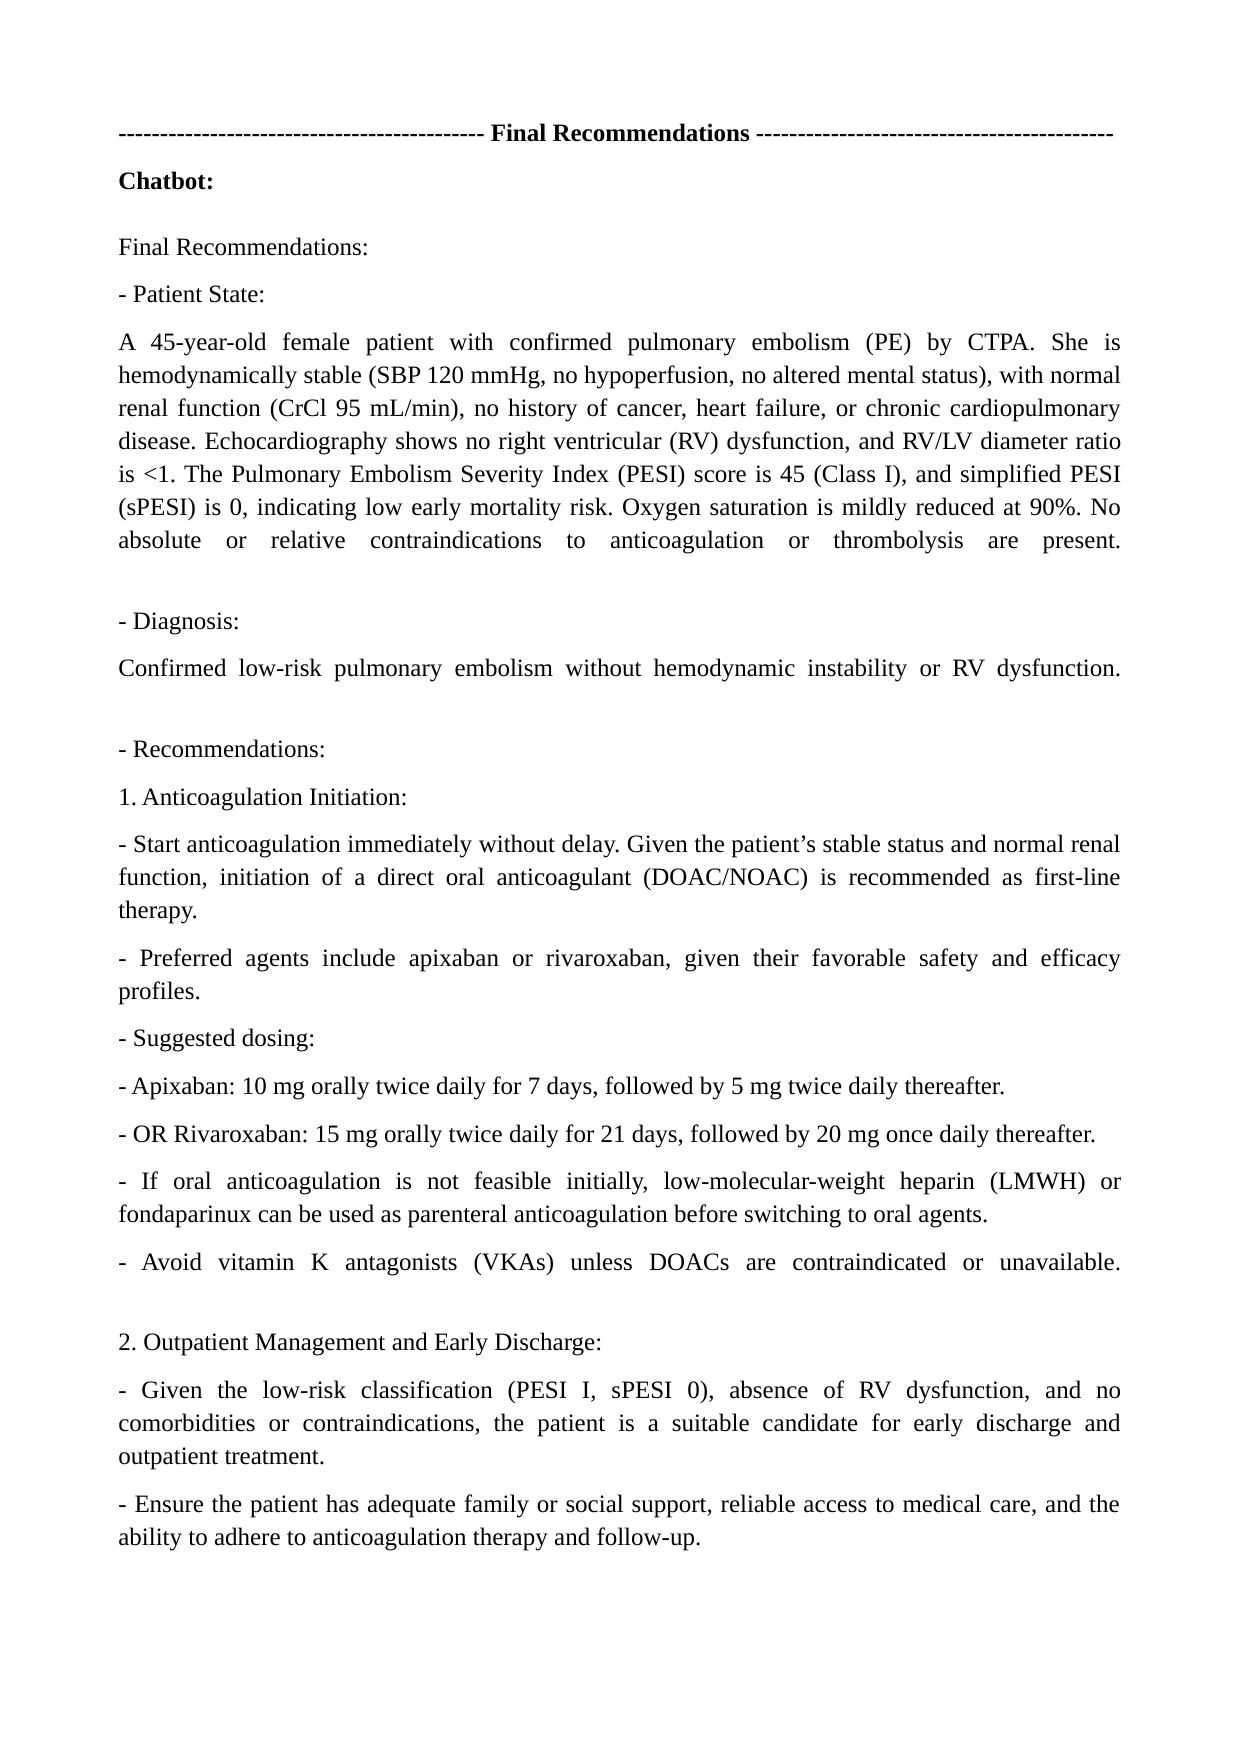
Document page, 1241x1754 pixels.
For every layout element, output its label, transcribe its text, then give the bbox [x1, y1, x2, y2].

text Chatbot: Final Recommendations: [118, 166, 1122, 261]
text 1. Anticoagulation Initiation: [118, 782, 1122, 810]
text - Recommendations: [118, 734, 1122, 763]
text - Diagnosis: [118, 606, 1122, 634]
text 2. Outpatient Management and Early Discharge: [118, 1327, 1122, 1356]
text - Apixaban: 10 mg orally twice daily for 7 days, followed by 5 mg twice daily thereafter. [118, 1071, 1122, 1100]
text A 45-year-old female patient with confirmed pulmonary embolism (PE) by CTPA. She is hemodynamically stable (SBP 120 mmHg, no hypoperfusion, no altered mental status), with normal renal function (CrCl 95 mL/min), no history of cancer, heart failure, or chronic cardiopulmonary disease. Echocardiography shows no right ventricular (RV) dysfunction, and RV/LV diameter ratio is <1. The Pulmonary Embolism Severity Index (PESI) score is 45 (Class I), and simplified PESI (sPESI) is 0, indicating low early mortality risk. Oxygen saturation is mildly reduced at 90%. No absolute or relative contraindications to anticoagulation or thrombolysis are present. [118, 327, 1122, 587]
text - If oral anticoagulation is not feasible initially, low-molecular-weight heparin (LMWH) or fondaparinux can be used as parenteral anticoagulation before switching to oral agents. [118, 1166, 1122, 1228]
text - Avoid vitamin K antagonists (VKAs) unless DOACs are contraindicated or unavailable. [118, 1247, 1122, 1309]
text - Patient State: [118, 279, 1122, 308]
text -------------------------------------------- Final Recommendations ------------------------------------------- [118, 118, 1122, 147]
text - Given the low-risk classification (PESI I, sPESI 0), absence of RV dysfunction, and no comorbidities or contraindications, the patient is a suitable candidate for early discharge and outpatient treatment. [118, 1375, 1122, 1470]
text - Ensure the patient has adequate family or social support, reliable access to medical care, and the ability to adhere to anticoagulation therapy and follow-up. [118, 1489, 1122, 1551]
text - Preferred agents include apixaban or rivaroxaban, given their favorable safety and efficacy profiles. [118, 943, 1122, 1004]
text Confirmed low-risk pulmonary embolism without hemodynamic instability or RV dysfunction. [118, 653, 1122, 715]
text - Start anticoagulation immediately without delay. Given the patient’s stable status and normal renal function, initiation of a direct oral anticoagulant (DOAC/NOAC) is recommended as first-line therapy. [118, 829, 1122, 924]
text - OR Rivaroxaban: 15 mg orally twice daily for 21 days, followed by 20 mg once daily thereafter. [118, 1119, 1122, 1147]
text - Suggested dosing: [118, 1023, 1122, 1052]
